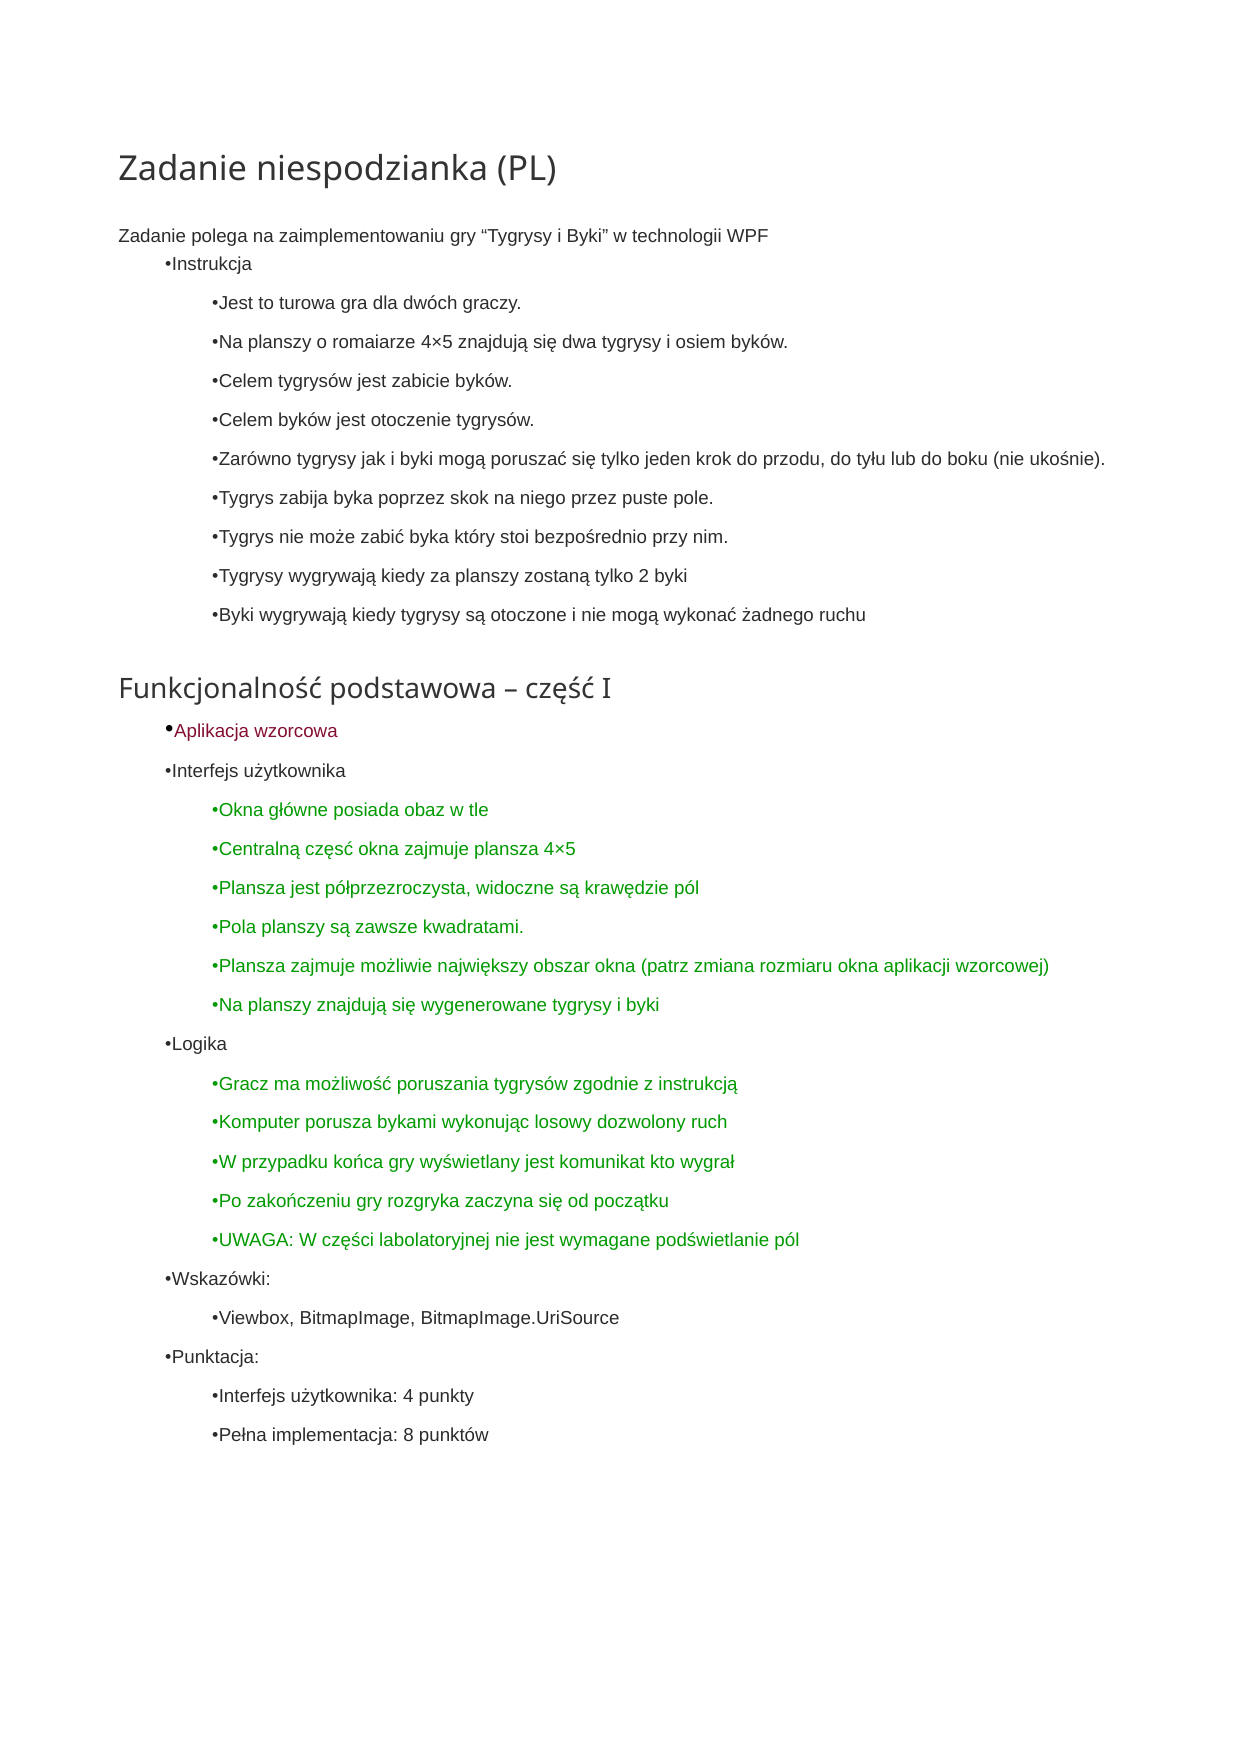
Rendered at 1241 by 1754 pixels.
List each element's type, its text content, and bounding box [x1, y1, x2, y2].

list Centralną częsć okna zajmuje plansza 4×5 [118, 831, 1122, 859]
list Logika [118, 1027, 1122, 1055]
list UWAGA: W części labolatoryjnej nie jest wymagane podświetlanie pól [118, 1222, 1122, 1250]
list Instrukcja [118, 246, 1122, 274]
list Plansza zajmuje możliwie największy obszar okna (patrz zmiana rozmiaru okna aplikacji wzorcowej) [118, 949, 1122, 977]
list Na planszy znajdują się wygenerowane tygrysy i byki [118, 988, 1122, 1016]
list Celem tygrysów jest zabicie byków. [118, 363, 1122, 392]
list Zarówno tygrysy jak i byki mogą poruszać się tylko jeden krok do przodu, do tyłu lub do boku (nie ukośnie). [118, 442, 1122, 470]
list Jest to turowa gra dla dwóch graczy. [118, 285, 1122, 313]
subtitle Funkcjonalność podstawowa – część I [118, 668, 1122, 706]
list W przypadku końca gry wyświetlany jest komunikat kto wygrał [118, 1144, 1122, 1172]
list Celem byków jest otoczenie tygrysów. [118, 402, 1122, 431]
list Komputer porusza bykami wykonując losowy dozwolony ruch [118, 1105, 1122, 1133]
list Viewbox, BitmapImage, BitmapImage.UriSource [118, 1300, 1122, 1328]
list Tygrysy wygrywają kiedy za planszy zostaną tylko 2 byki [118, 559, 1122, 587]
list Okna główne posiada obaz w tle [118, 792, 1122, 821]
list Aplikacja wzorcowa [118, 714, 1122, 742]
subtitle Zadanie niespodzianka (PL) [118, 143, 1122, 190]
list Punktacja: [118, 1339, 1122, 1367]
list Pola planszy są zawsze kwadratami. [118, 909, 1122, 938]
list Interfejs użytkownika: 4 punkty [118, 1378, 1122, 1406]
list Gracz ma możliwość poruszania tygrysów zgodnie z instrukcją [118, 1066, 1122, 1094]
list Plansza jest półprzezroczysta, widoczne są krawędzie pól [118, 871, 1122, 899]
list Pełna implementacja: 8 punktów [118, 1417, 1122, 1446]
text Zadanie polega na zaimplementowaniu gry “Tygrysy i Byki” w technologii WPF [118, 218, 1122, 246]
list Tygrys nie może zabić byka który stoi bezpośrednio przy nim. [118, 520, 1122, 548]
list Byki wygrywają kiedy tygrysy są otoczone i nie mogą wykonać żadnego ruchu [118, 598, 1122, 626]
list Po zakończeniu gry rozgryka zaczyna się od początku [118, 1183, 1122, 1211]
list Tygrys zabija byka poprzez skok na niego przez puste pole. [118, 481, 1122, 509]
list Na planszy o romaiarze 4×5 znajdują się dwa tygrysy i osiem byków. [118, 324, 1122, 352]
list Wskazówki: [118, 1261, 1122, 1289]
list Interfejs użytkownika [118, 753, 1122, 781]
